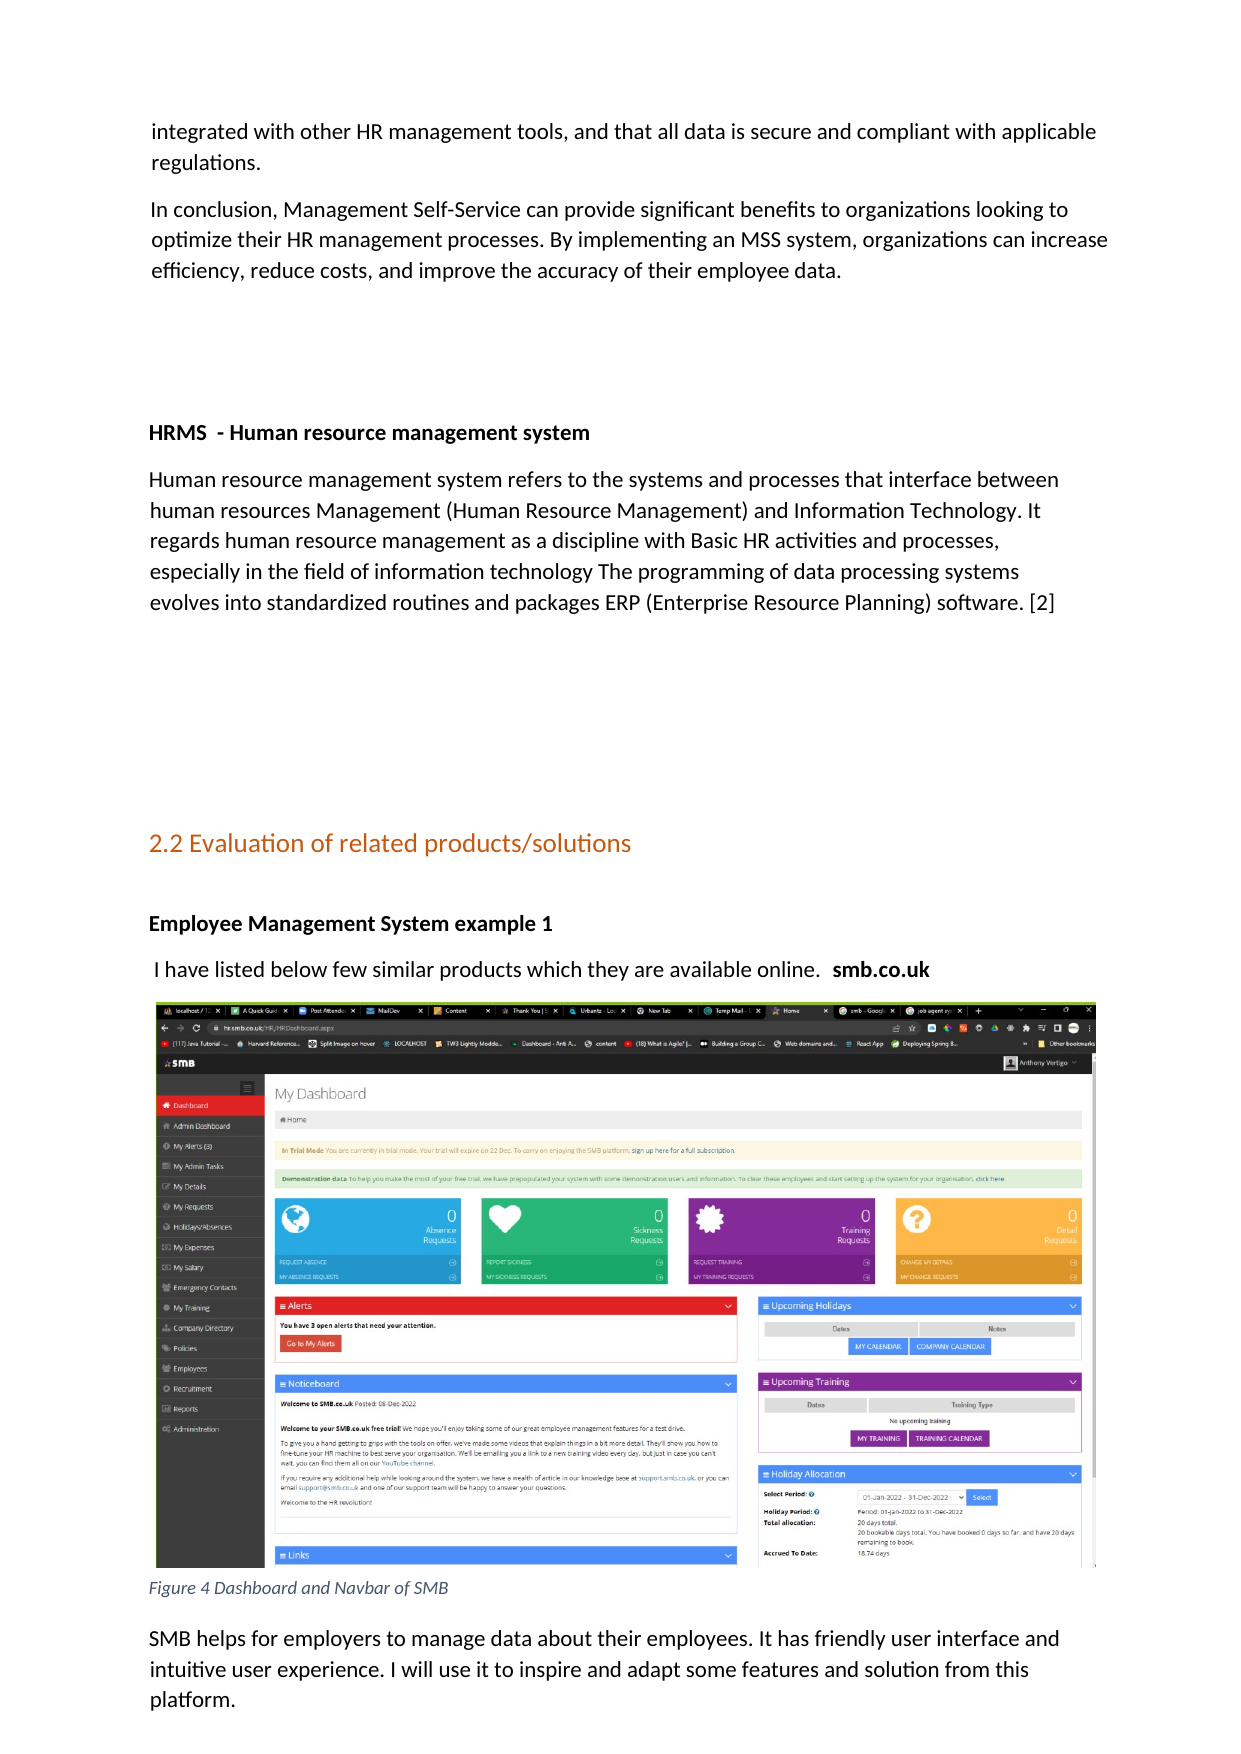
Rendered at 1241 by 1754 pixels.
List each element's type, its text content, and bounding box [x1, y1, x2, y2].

text HRMS - Human resource management system [148, 418, 1119, 446]
text I have listed below few similar products which they are available online. smb.co.uk [148, 956, 932, 983]
text Employee Management System example 1 [148, 909, 1119, 937]
text Human resource management system refers to the systems and processes that interface between human resources Management (Human Resource Management) and Information Technology. It regards human resource management as a discipline with Basic HR activities and processes, especially in the field of information technology The programming of data processing systems evolves into standardized routines and packages ERP (Enterprise Resource Planning) software. [2] [148, 465, 1091, 616]
text In conclusion, Management Self-Service can provide significant benefits to organizations looking to optimize their HR management processes. By implementing an MSS system, organizations can increase efficiency, reduce costs, and improve the accuracy of their employee data. [150, 195, 1119, 284]
text Figure 4 Dashboard and Navbar of SMB [148, 1576, 1083, 1599]
text integrated with other HR management tools, and that all data is secure and compliant with applicable regulations. [150, 117, 1119, 176]
text SMB helps for employers to manage data about their employees. It has friendly user interface and intuitive user experience. I will use it to inspire and adapt some features and solution from this platform. [148, 1624, 1091, 1714]
subtitle 2.2 Evaluation of related products/solutions [148, 826, 1119, 859]
picture [155, 1002, 1096, 1568]
